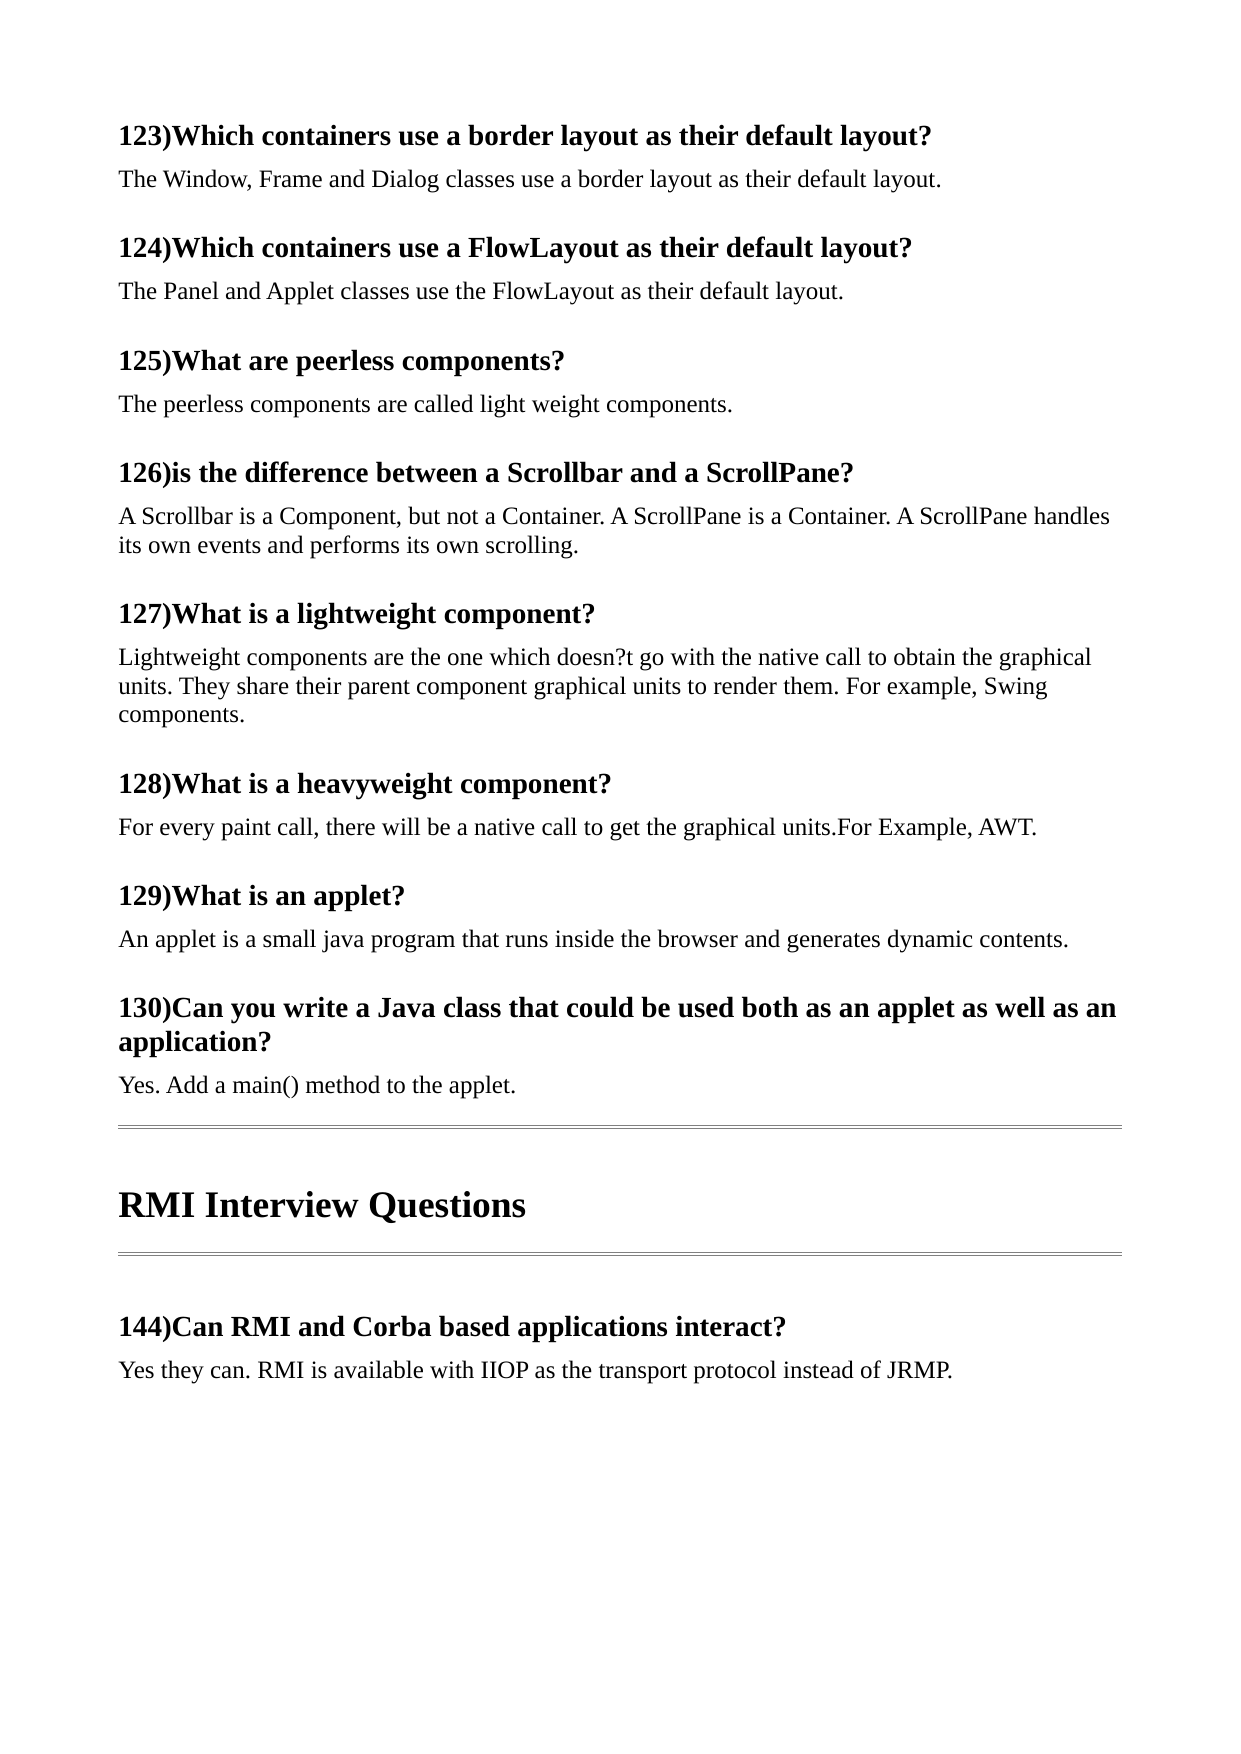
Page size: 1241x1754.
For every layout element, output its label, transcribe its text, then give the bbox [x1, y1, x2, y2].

subtitle 129)What is an applet? [118, 878, 1122, 912]
text Yes they can. RMI is available with IIOP as the transport protocol instead of JRMP. [118, 1355, 1122, 1384]
subtitle 123)Which containers use a border layout as their default layout? [118, 118, 1122, 152]
subtitle 124)Which containers use a FlowLayout as their default layout? [118, 230, 1122, 264]
text A Scrollbar is a Component, but not a Container. A ScrollPane is a Container. A ScrollPane handles its own events and performs its own scrolling. [118, 501, 1122, 558]
subtitle 128)What is a heavyweight component? [118, 766, 1122, 799]
subtitle 144)Can RMI and Corba based applications interact? [118, 1309, 1122, 1343]
text Yes. Add a main() method to the applet. [118, 1070, 1122, 1099]
text An applet is a small java program that runs inside the browser and generates dynamic contents. [118, 924, 1122, 953]
subtitle 127)What is a lightweight component? [118, 596, 1122, 629]
text Lightweight components are the one which doesn?t go with the native call to obtain the graphical units. They share their parent component graphical units to render them. For example, Swing components. [118, 642, 1122, 728]
text The Panel and Applet classes use the FlowLayout as their default layout. [118, 276, 1122, 305]
text The peerless components are called light weight components. [118, 389, 1122, 417]
text For every paint call, there will be a native call to get the graphical units.For Example, AWT. [118, 812, 1122, 841]
text The Window, Frame and Dialog classes use a border layout as their default layout. [118, 164, 1122, 193]
subtitle 125)What are peerless components? [118, 343, 1122, 376]
subtitle 130)Can you write a Java class that could be used both as an applet as well as an application? [118, 990, 1122, 1057]
subtitle RMI Interview Questions [118, 1182, 1122, 1226]
subtitle 126)is the difference between a Scrollbar and a ScrollPane? [118, 455, 1122, 488]
